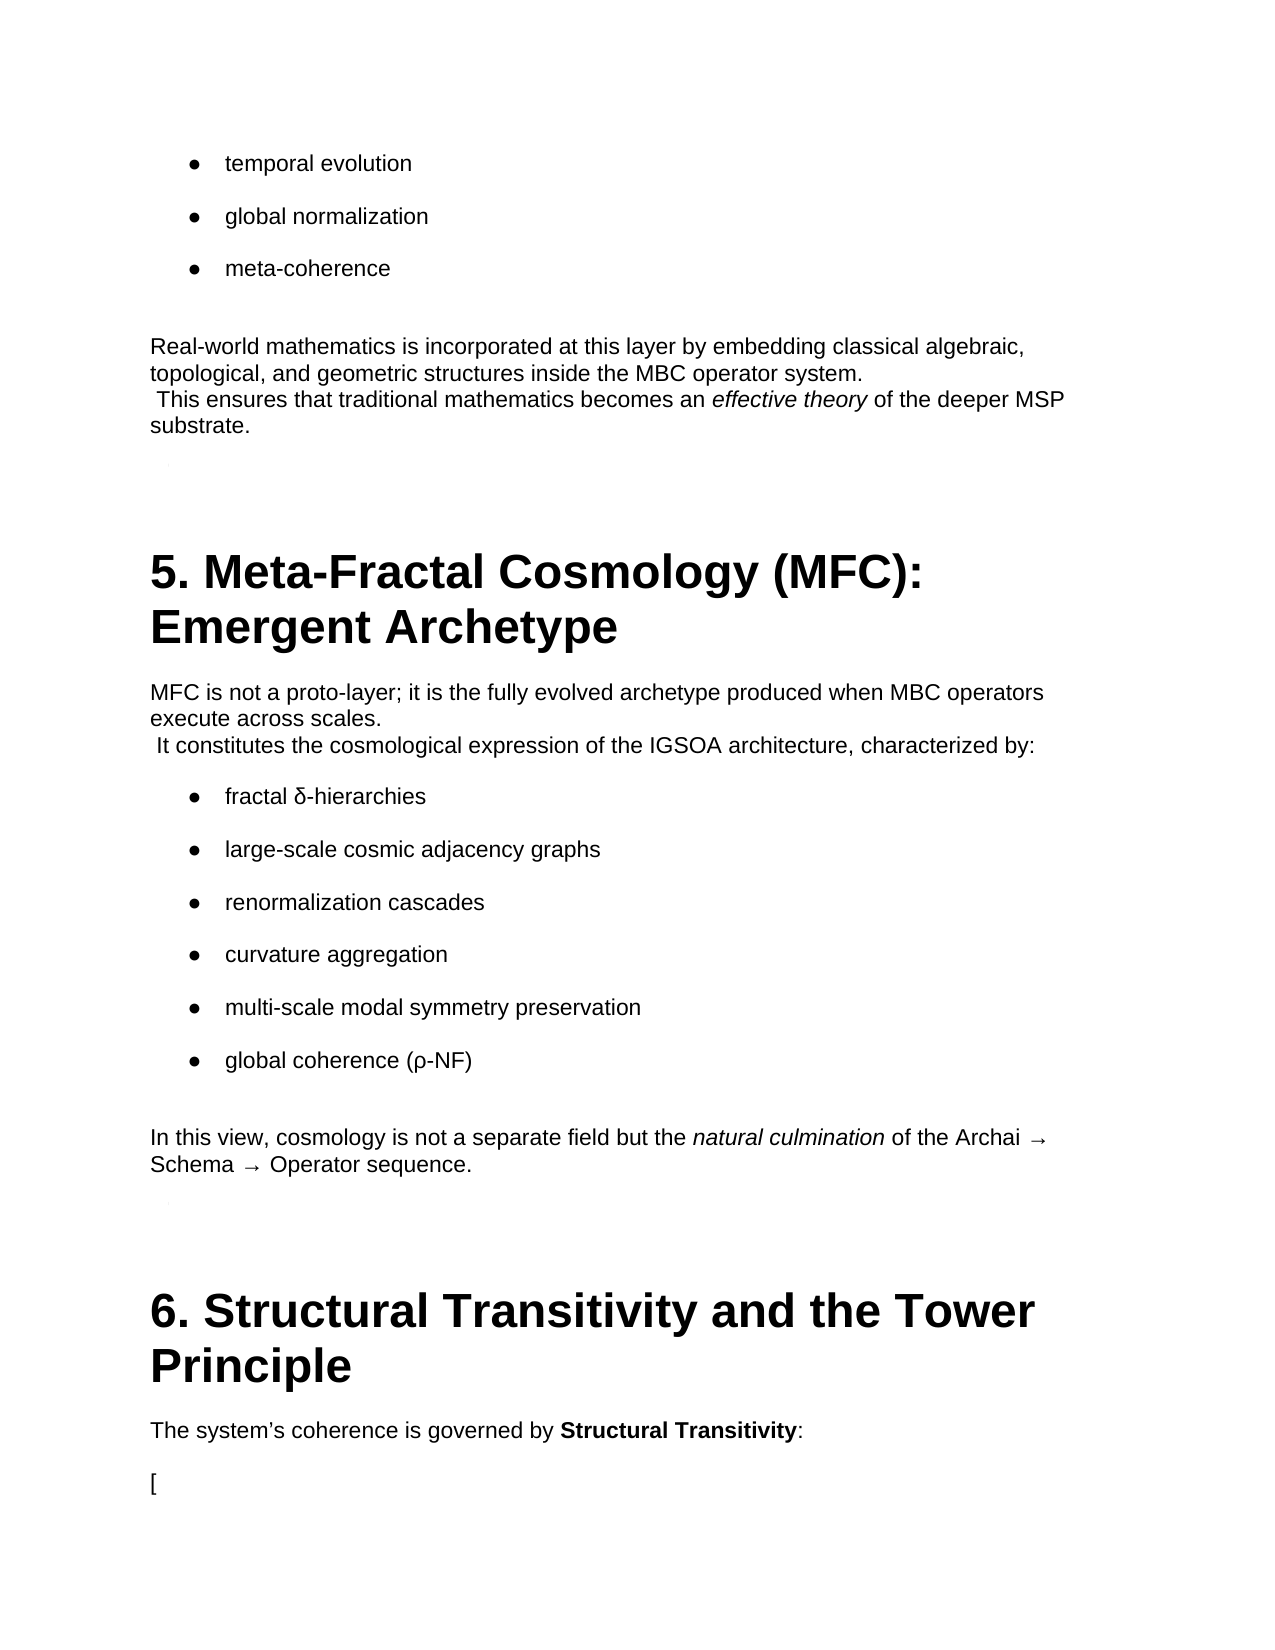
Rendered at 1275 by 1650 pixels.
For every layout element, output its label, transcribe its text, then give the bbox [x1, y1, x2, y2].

text In this view, cosmology is not a separate field but the natural culmination of the Archai → Schema → Operator sequence. [150, 1124, 1125, 1177]
list multi-scale modal symmetry preservation [187, 994, 1125, 1047]
text Real-world mathematics is incorporated at this layer by embedding classical algebraic, topological, and geometric structures inside the MBC operator system. This ensures that traditional mathematics becomes an effective theory of the deeper MSP substrate. [150, 333, 1125, 438]
list renormalization cascades [187, 888, 1125, 941]
list large-scale cosmic adjacency graphs [187, 836, 1125, 888]
list curvature aggregation [187, 941, 1125, 994]
text [ [150, 1469, 1125, 1495]
subtitle 5. Meta-Fractal Cosmology (MFC): Emergent Archetype [150, 544, 1125, 654]
text The system’s coherence is governed by Structural Transitivity: [150, 1417, 1125, 1444]
list global normalization [187, 203, 1125, 255]
subtitle 6. Structural Transitivity and the Tower Principle [150, 1282, 1125, 1392]
list temporal evolution [187, 150, 1125, 203]
list fractal δ-hierarchies [187, 783, 1125, 836]
list global coherence (ρ-NF) [187, 1047, 1125, 1099]
text MFC is not a proto-layer; it is the fully evolved archetype produced when MBC operators execute across scales. It constitutes the cosmological expression of the IGSOA architecture, characterized by: [150, 679, 1125, 758]
list meta-coherence [187, 255, 1125, 308]
